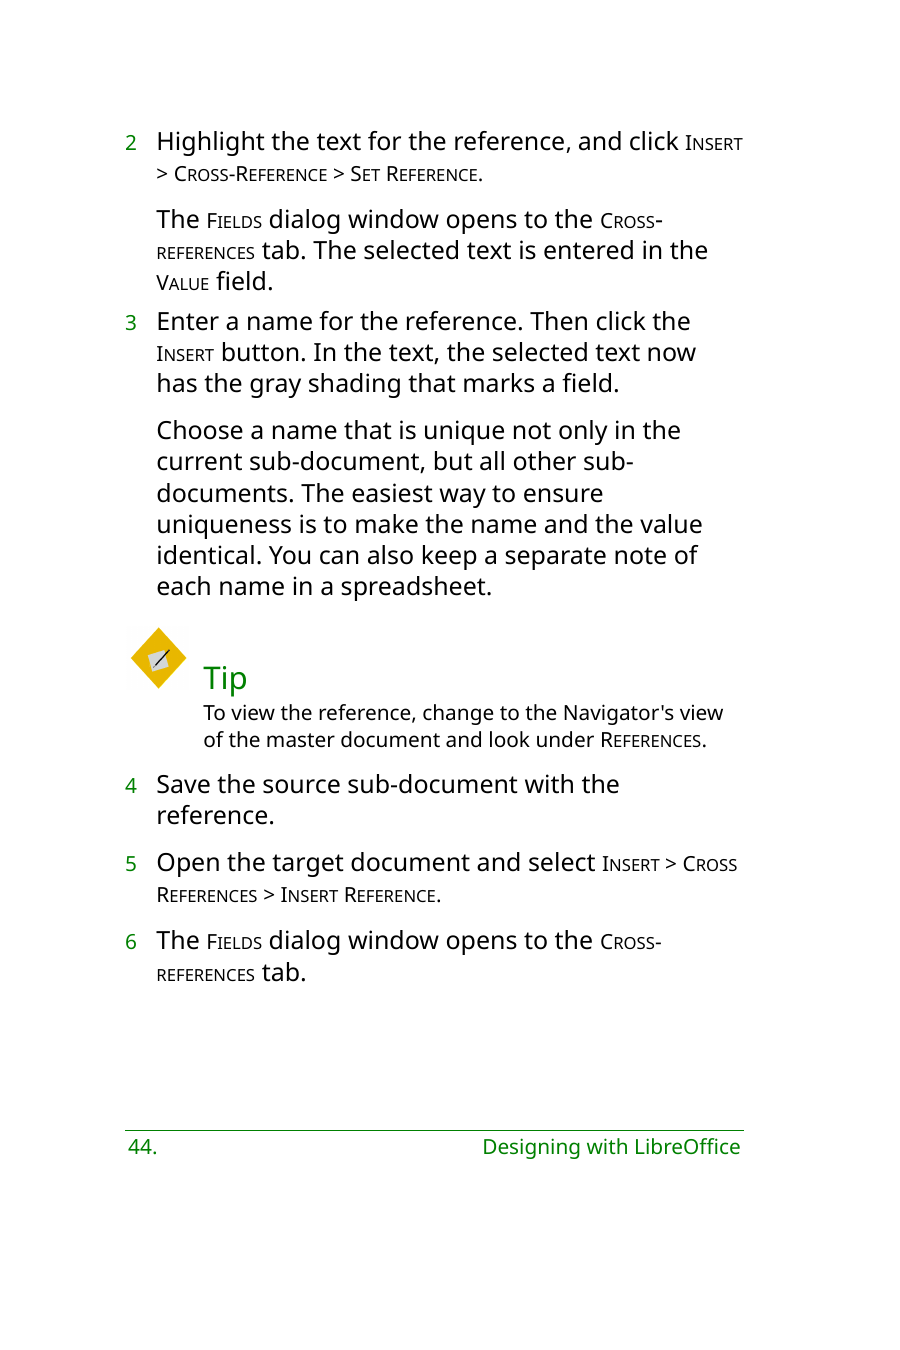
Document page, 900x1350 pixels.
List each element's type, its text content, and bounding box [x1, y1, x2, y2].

list Highlight the text for the reference, and click Insert > Cross-Reference > Set Reference. [125, 125, 744, 187]
list Save the source sub-document with the reference. [125, 768, 744, 831]
text Choose a name that is unique not only in the current sub-document, but all other sub-documents. The easiest way to ensure uniqueness is to make the name and the value identical. You can also keep a separate note of each name in a spreadsheet. [156, 414, 744, 602]
list Open the target document and select Insert > Cross References > Insert Reference. [125, 847, 744, 909]
text To view the reference, change to the Navigator's view of the master document and look under References. [203, 699, 744, 753]
list The Fields dialog window opens to the Cross-references tab. [125, 925, 744, 987]
list Tip [125, 626, 744, 699]
text The Fields dialog window opens to the Cross-references tab. The selected text is entered in the Value field. [156, 203, 744, 297]
list Enter a name for the reference. Then click the Insert button. In the text, the selected text now has the gray shading that marks a field. [125, 305, 744, 399]
picture [126, 626, 189, 690]
